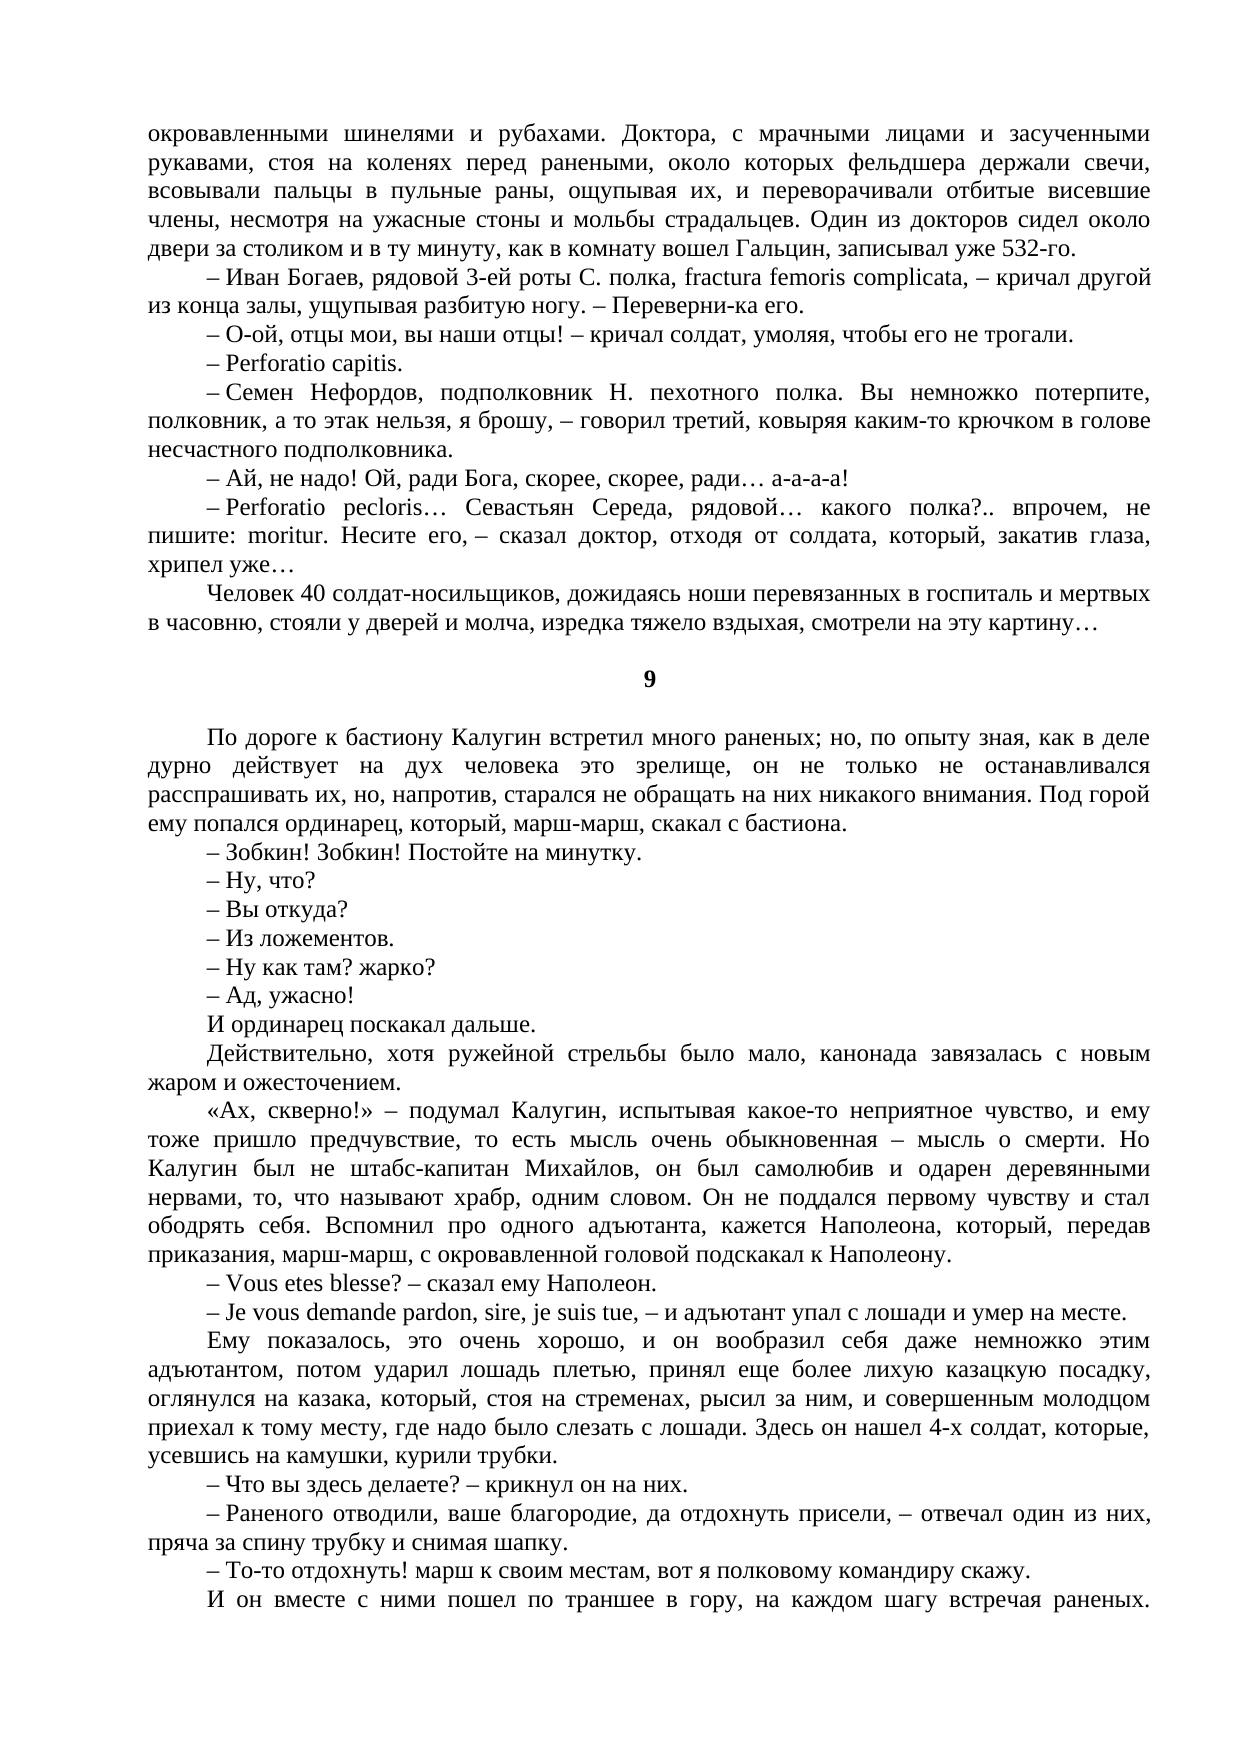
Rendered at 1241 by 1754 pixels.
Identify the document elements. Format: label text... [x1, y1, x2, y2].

text «Ах, скверно!» – подумал Калугин, испытывая какое-то неприятное чувство, и ему тоже пришло предчувствие, то есть мысль очень обыкновенная – мысль о смерти. Но Калугин был не штабс-капитан Михайлов, он был самолюбив и одарен деревянными нервами, то, что называют храбр, одним словом. Он не поддался первому чувству и стал ободрять себя. Вспомнил про одного адъютанта, кажется Наполеона, который, передав приказания, марш-марш, с окровавленной головой подскакал к Наполеону. [148, 1096, 1152, 1268]
text – Вы откуда? [148, 894, 1152, 923]
text Ему показалось, это очень хорошо, и он вообразил себя даже немножко этим адъютантом, потом ударил лошадь плетью, принял еще более лихую казацкую посадку, оглянулся на казака, который, стоя на стременах, рысил за ним, и совершенным молодцом приехал к тому месту, где надо было слезать с лошади. Здесь он нашел 4-х солдат, которые, усевшись на камушки, курили трубки. [148, 1326, 1152, 1469]
text окровавленными шинелями и рубахами. Доктора, с мрачными лицами и засученными рукавами, стоя на коленях перед ранеными, около которых фельдшера держали свечи, всовывали пальцы в пульные раны, ощупывая их, и переворачивали отбитые висевшие члены, несмотря на ужасные стоны и мольбы страдальцев. Один из докторов сидел около двери за столиком и в ту минуту, как в комнату вошел Гальцин, записывал уже 532-го. [148, 118, 1152, 262]
text – Из ложементов. [148, 923, 1152, 952]
text Действительно, хотя ружейной стрельбы было мало, канонада завязалась с новым жаром и ожесточением. [148, 1038, 1152, 1096]
text – Vous etes blesse? – сказал ему Наполеон. [148, 1268, 1152, 1297]
text Человек 40 солдат-носильщиков, дожидаясь ноши перевязанных в госпиталь и мертвых в часовню, стояли у дверей и молча, изредка тяжело вздыхая, смотрели на эту картину… [148, 578, 1152, 636]
text – Зобкин! Зобкин! Постойте на минутку. [148, 837, 1152, 866]
text – Иван Богаев, рядовой 3-ей роты С. полка, fractura femoris complicata, – кричал другой из конца залы, ущупывая разбитую ногу. – Переверни-ка его. [148, 262, 1152, 319]
text – Ай, не надо! Ой, ради Бога, скорее, скорее, ради… а-а-а-а! [148, 463, 1152, 492]
text – О-ой, отцы мои, вы наши отцы! – кричал солдат, умоляя, чтобы его не трогали. [148, 319, 1152, 348]
text – Ад, ужасно! [148, 981, 1152, 1009]
text – Ну как там? жарко? [148, 952, 1152, 981]
text По дороге к бастиону Калугин встретил много раненых; но, по опыту зная, как в деле дурно действует на дух человека это зрелище, он не только не останавливался расспрашивать их, но, напротив, старался не обращать на них никакого внимания. Под горой ему попался ординарец, который, марш-марш, скакал с бастиона. [148, 722, 1152, 837]
text – Je vous demande pardon, sire, je suis tue, – и адъютант упал с лошади и умер на месте. [148, 1297, 1152, 1326]
text – Что вы здесь делаете? – крикнул он на них. [148, 1469, 1152, 1498]
text – Раненого отводили, ваше благородие, да отдохнуть присели, – отвечал один из них, пряча за спину трубку и снимая шапку. [148, 1498, 1152, 1556]
subtitle 9 [148, 664, 1152, 693]
text И он вместе с ними пошел по траншее в гору, на каждом шагу встречая раненых. [148, 1584, 1152, 1613]
text И ординарец поскакал дальше. [148, 1009, 1152, 1038]
text – Perforatio pecloris… Севастьян Середа, рядовой… какого полка?.. впрочем, не пишите: moritur. Несите его, – сказал доктор, отходя от солдата, который, закатив глаза, хрипел уже… [148, 492, 1152, 578]
text – Семен Нефордов, подполковник Н. пехотного полка. Вы немножко потерпите, полковник, а то этак нельзя, я брошу, – говорил третий, ковыряя каким-то крючком в голове несчастного подполковника. [148, 377, 1152, 463]
text – Perforatio capitis. [148, 348, 1152, 377]
text – То-то отдохнуть! марш к своим местам, вот я полковому командиру скажу. [148, 1556, 1152, 1584]
text – Ну, что? [148, 866, 1152, 894]
